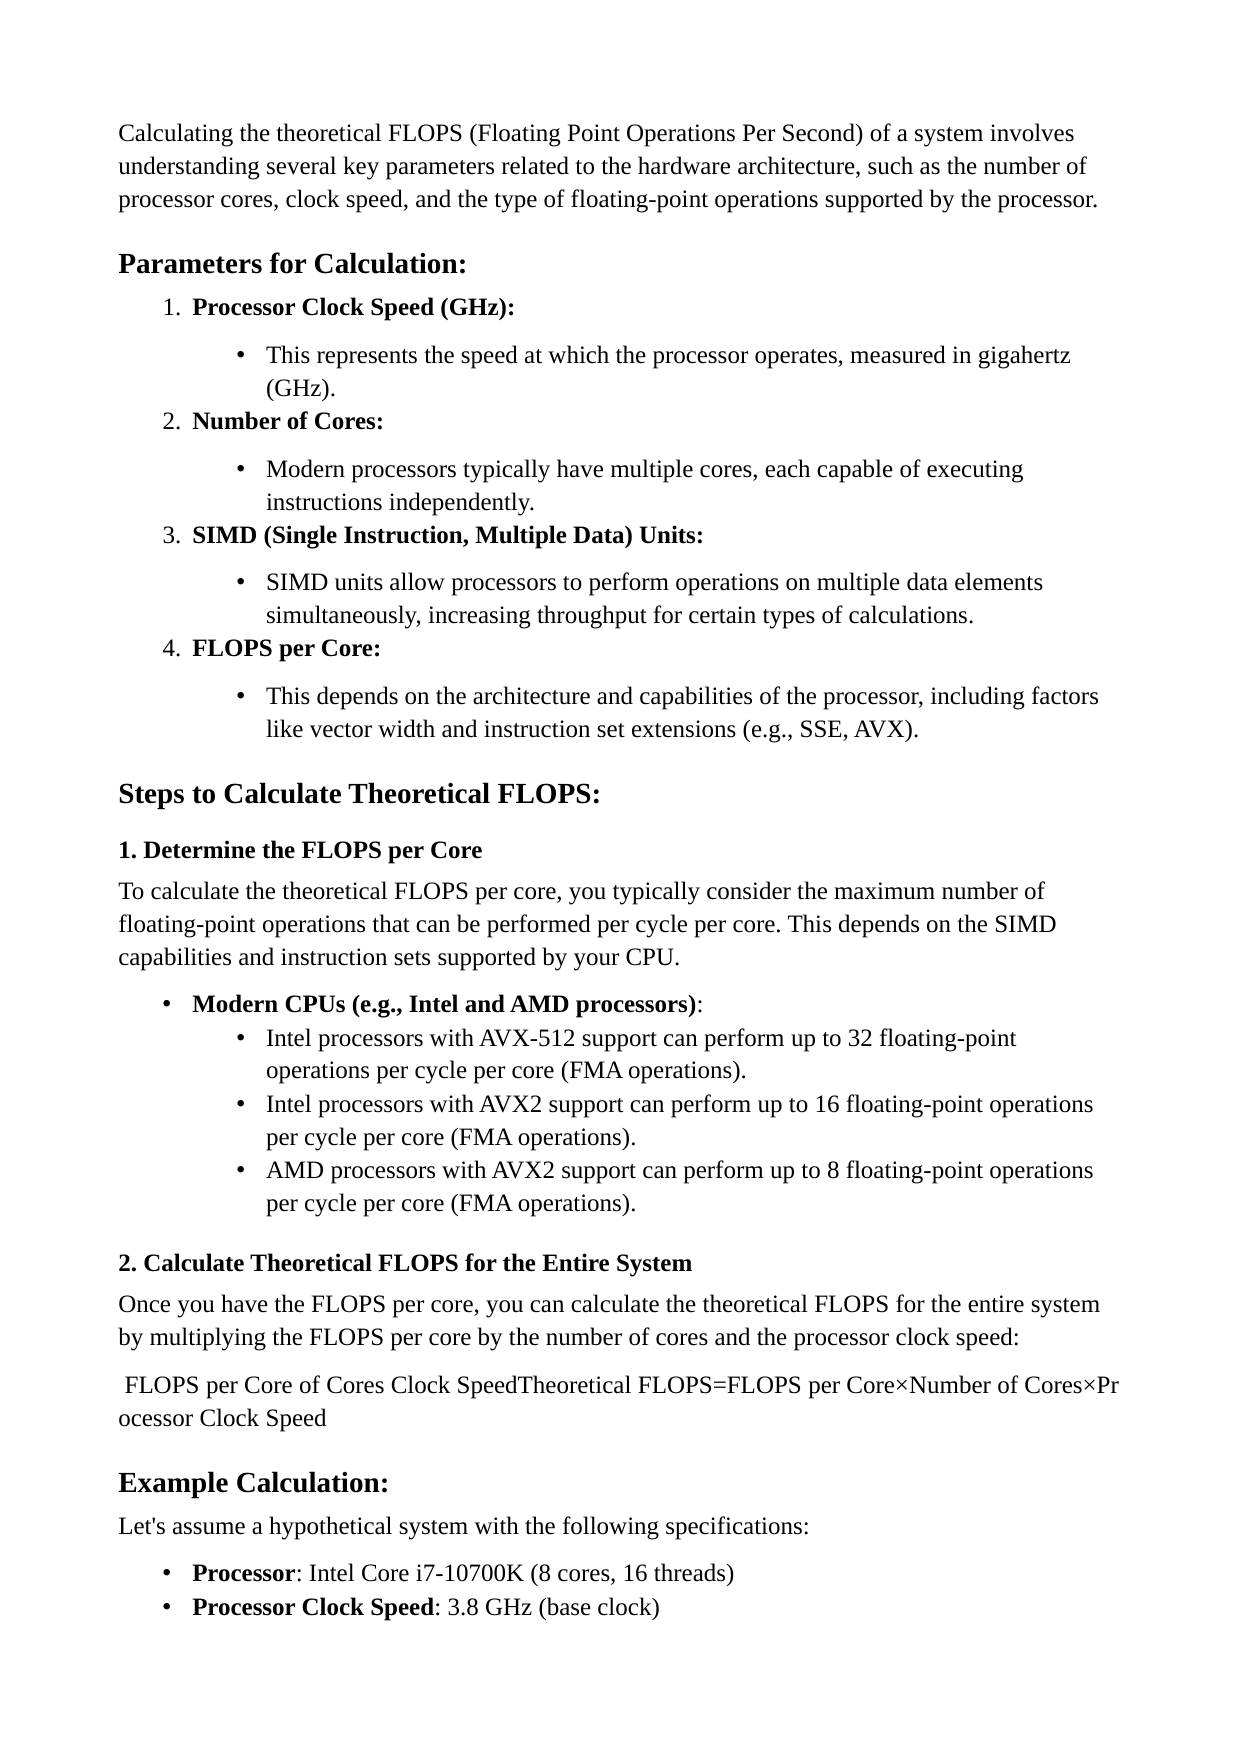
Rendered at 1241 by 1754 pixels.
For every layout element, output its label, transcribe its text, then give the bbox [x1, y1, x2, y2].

subtitle Steps to Calculate Theoretical FLOPS: [118, 776, 1122, 810]
list SIMD units allow processors to perform operations on multiple data elements simultaneously, increasing throughput for certain types of calculations. [236, 567, 1122, 629]
text Calculating the theoretical FLOPS (Floating Point Operations Per Second) of a system involves understanding several key parameters related to the hardware architecture, such as the number of processor cores, clock speed, and the type of floating-point operations supported by the processor. [118, 118, 1122, 213]
list Processor: Intel Core i7-10700K (8 cores, 16 threads) [162, 1558, 1122, 1587]
list Number of Cores: [162, 406, 1122, 435]
list FLOPS per Core: [162, 633, 1122, 662]
text Let's assume a hypothetical system with the following specifications: [118, 1511, 1122, 1540]
text Once you have the FLOPS per core, you can calculate the theoretical FLOPS for the entire system by multiplying the FLOPS per core by the number of cores and the processor clock speed: [118, 1289, 1122, 1351]
text FLOPS per Core of Cores Clock SpeedTheoretical FLOPS=FLOPS per Core×Number of Cores×Processor Clock Speed [118, 1370, 1122, 1431]
list SIMD (Single Instruction, Multiple Data) Units: [162, 520, 1122, 548]
list AMD processors with AVX2 support can perform up to 8 floating-point operations per cycle per core (FMA operations). [236, 1155, 1122, 1216]
list This represents the speed at which the processor operates, measured in gigahertz (GHz). [236, 340, 1122, 402]
list Intel processors with AVX-512 support can perform up to 32 floating-point operations per cycle per core (FMA operations). [236, 1023, 1122, 1084]
subtitle Parameters for Calculation: [118, 246, 1122, 280]
list Processor Clock Speed (GHz): [162, 292, 1122, 321]
subtitle 2. Calculate Theoretical FLOPS for the Entire System [118, 1248, 1122, 1277]
list Modern processors typically have multiple cores, each capable of executing instructions independently. [236, 454, 1122, 515]
list Modern CPUs (e.g., Intel and AMD processors): [162, 989, 1122, 1018]
subtitle 1. Determine the FLOPS per Core [118, 835, 1122, 863]
list Processor Clock Speed: 3.8 GHz (base clock) [162, 1592, 1122, 1620]
text To calculate the theoretical FLOPS per core, you typically consider the maximum number of floating-point operations that can be performed per cycle per core. This depends on the SIMD capabilities and instruction sets supported by your CPU. [118, 876, 1122, 971]
subtitle Example Calculation: [118, 1465, 1122, 1498]
list This depends on the architecture and capabilities of the processor, including factors like vector width and instruction set extensions (e.g., SSE, AVX). [236, 681, 1122, 743]
list Intel processors with AVX2 support can perform up to 16 floating-point operations per cycle per core (FMA operations). [236, 1089, 1122, 1150]
